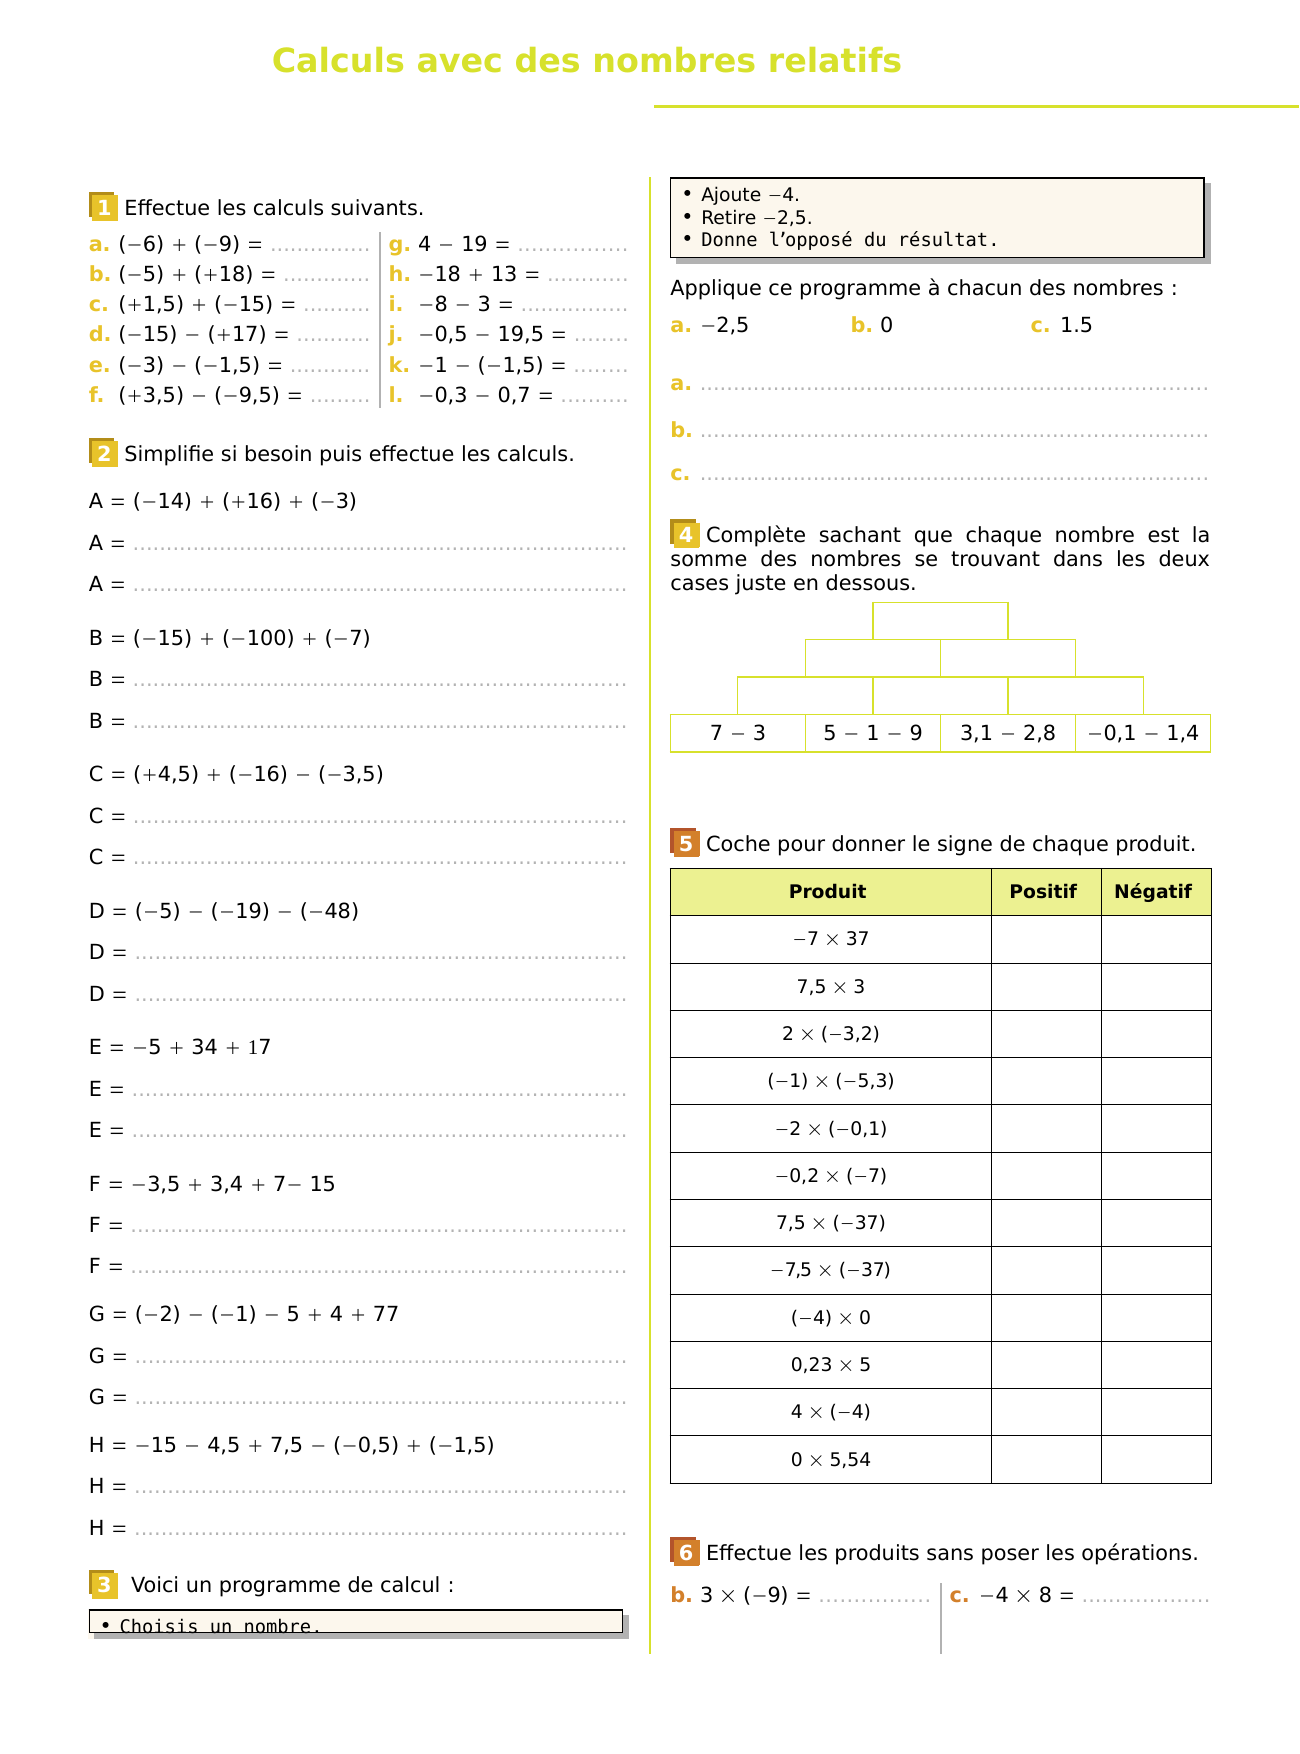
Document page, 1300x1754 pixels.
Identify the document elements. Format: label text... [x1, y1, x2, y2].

list ─0,3 ─ 0,7 = [388, 383, 629, 407]
text E = ─5  34  17 [88, 1035, 629, 1060]
table_header Négatif [1102, 869, 1211, 915]
subtitle Voici un programme de calcul : [88, 1569, 629, 1598]
text D = (─5) ─ (─19) ─ (─48) [88, 899, 629, 923]
table_cell [992, 1105, 1101, 1152]
list 3 × (─9)  [670, 1583, 932, 1607]
text G = [88, 1368, 629, 1409]
text C = (4,5)  (─16) ─ (─3,5) [88, 762, 629, 787]
text E = [88, 1101, 629, 1142]
table_header Positif [992, 869, 1101, 915]
subtitle Effectue les produits sans poser les opérations. [696, 1537, 1211, 1565]
text A = [88, 514, 629, 555]
table_cell [1102, 1247, 1211, 1293]
table_cell [992, 916, 1101, 962]
list (3,5) ─ (─9,5)  [88, 383, 371, 407]
table_cell 5 ─ 1 ─ 9 [806, 715, 940, 751]
text Applique ce programme à chacun des nombres : [670, 276, 1211, 300]
table_cell [941, 640, 1075, 676]
table_cell ─7,5 × (─37) [671, 1247, 991, 1293]
table_cell [1102, 916, 1211, 962]
table_cell 7,5 × 3 [671, 964, 991, 1010]
table_cell 3,1 ─ 2,8 [941, 715, 1075, 751]
table_cell (─4) × 0 [671, 1295, 991, 1341]
text D = [88, 923, 629, 964]
table_cell [992, 964, 1101, 1010]
text A = [88, 555, 629, 597]
table_header [1075, 602, 1143, 639]
text B = (─15)  (─100)  (─7) [88, 626, 629, 650]
list (1,5)  (─15) = [88, 292, 371, 317]
table_header 1,5 [1030, 306, 1211, 348]
table_cell [1102, 1295, 1211, 1341]
table_cell ─0,1 ─ 1,4 [1076, 715, 1210, 751]
table_header [1143, 602, 1211, 639]
table_cell [992, 1200, 1101, 1246]
table_cell [992, 1342, 1101, 1388]
table_cell 7 ─ 3 [671, 715, 805, 751]
table_cell ─0,2 × (─7) [671, 1153, 991, 1199]
table_header 0 [850, 306, 1030, 348]
text B = [88, 650, 629, 692]
table_cell 2 × (─3,2) [671, 1011, 991, 1057]
table_cell [1102, 1389, 1211, 1435]
list Choisis un nombre. [90, 1611, 622, 1632]
table_cell [992, 1011, 1101, 1057]
table_cell [992, 1058, 1101, 1104]
list (─3) ─ (─1,5) = [88, 353, 371, 377]
list 4 ─ 19 = [388, 232, 629, 256]
text E = [88, 1060, 629, 1101]
text H = ─15 ─ 4,5  7,5 ─ (─0,5)  (─1,5) [88, 1433, 629, 1457]
text G = [88, 1327, 629, 1368]
table_cell [1102, 1200, 1211, 1246]
list Donne l’opposé du résultat. [671, 222, 1203, 257]
table_cell [1102, 1058, 1211, 1104]
table_cell [1102, 1011, 1211, 1057]
table_cell [874, 678, 1007, 714]
text H = [88, 1457, 629, 1499]
subtitle Complète sachant que chaque nombre est la somme des nombres se trouvant dans les deux cases juste en dessous. [670, 519, 1211, 596]
text C = [88, 787, 629, 828]
table_cell [1102, 964, 1211, 1010]
list (─5)  (18) = [88, 262, 371, 286]
subtitle Effectue les calculs suivants. [114, 192, 629, 220]
text B = [88, 692, 629, 733]
table_cell [992, 1295, 1101, 1341]
list ─4 × 8  [949, 1583, 1211, 1607]
list ─8 ─ 3 = [388, 292, 629, 317]
list (─6)  (─9) = [88, 232, 371, 256]
table_cell [992, 1153, 1101, 1199]
list ─18  13 = [388, 262, 629, 286]
list ─1 ─ (─1,5) = [388, 353, 629, 377]
table_cell [1143, 639, 1211, 676]
table_header ─2,5 [670, 306, 850, 348]
table_cell [1102, 1105, 1211, 1152]
table_header [738, 602, 805, 639]
text G = (─2) ─ (─1) ─ 5  4  77 [88, 1302, 629, 1327]
text D = [88, 964, 629, 1006]
subtitle Simplifie si besoin puis effectue les calculs. [114, 438, 629, 466]
table_cell [992, 1247, 1101, 1293]
text F = [88, 1237, 629, 1279]
text H = [88, 1499, 629, 1540]
table_cell [670, 639, 738, 676]
list (─15) ─ (17) = [88, 322, 371, 347]
table_header [670, 602, 738, 639]
table_cell [992, 1436, 1101, 1483]
table_cell [992, 1389, 1101, 1435]
text A = (─14)  (16)  (─3) [88, 489, 629, 514]
table_cell ─2 × (─0,1) [671, 1105, 991, 1152]
table_header [874, 603, 1007, 639]
table_cell [1009, 678, 1143, 714]
table_cell ─7 × 37 [671, 916, 991, 962]
list Retire ─2,5. [671, 199, 1203, 222]
table_cell 0,23 × 5 [671, 1342, 991, 1388]
table_cell 7,5 × (─37) [671, 1200, 991, 1246]
table_cell [806, 640, 940, 676]
table_header [805, 602, 872, 639]
table_header [1009, 602, 1075, 639]
text C = [88, 828, 629, 869]
table_cell 0 × 5,54 [671, 1436, 991, 1483]
table_header Produit [671, 869, 991, 915]
text F = [88, 1196, 629, 1237]
table_cell [1102, 1342, 1211, 1388]
table_cell (─1) × (─5,3) [671, 1058, 991, 1104]
table_cell 4 × (─4) [671, 1389, 991, 1435]
table_cell [1102, 1153, 1211, 1199]
table_cell [670, 676, 737, 714]
text F = ─3,5  3,4  7─ 15 [88, 1172, 629, 1196]
table_cell [738, 678, 872, 714]
table_cell [1102, 1436, 1211, 1483]
list Ajoute ─4. [671, 179, 1203, 199]
list ─0,5 ─ 19,5 = [388, 322, 629, 347]
table_cell [1076, 639, 1143, 676]
table_cell [738, 639, 805, 676]
subtitle Coche pour donner le signe de chaque produit. [696, 828, 1211, 856]
table_cell [1144, 676, 1211, 714]
